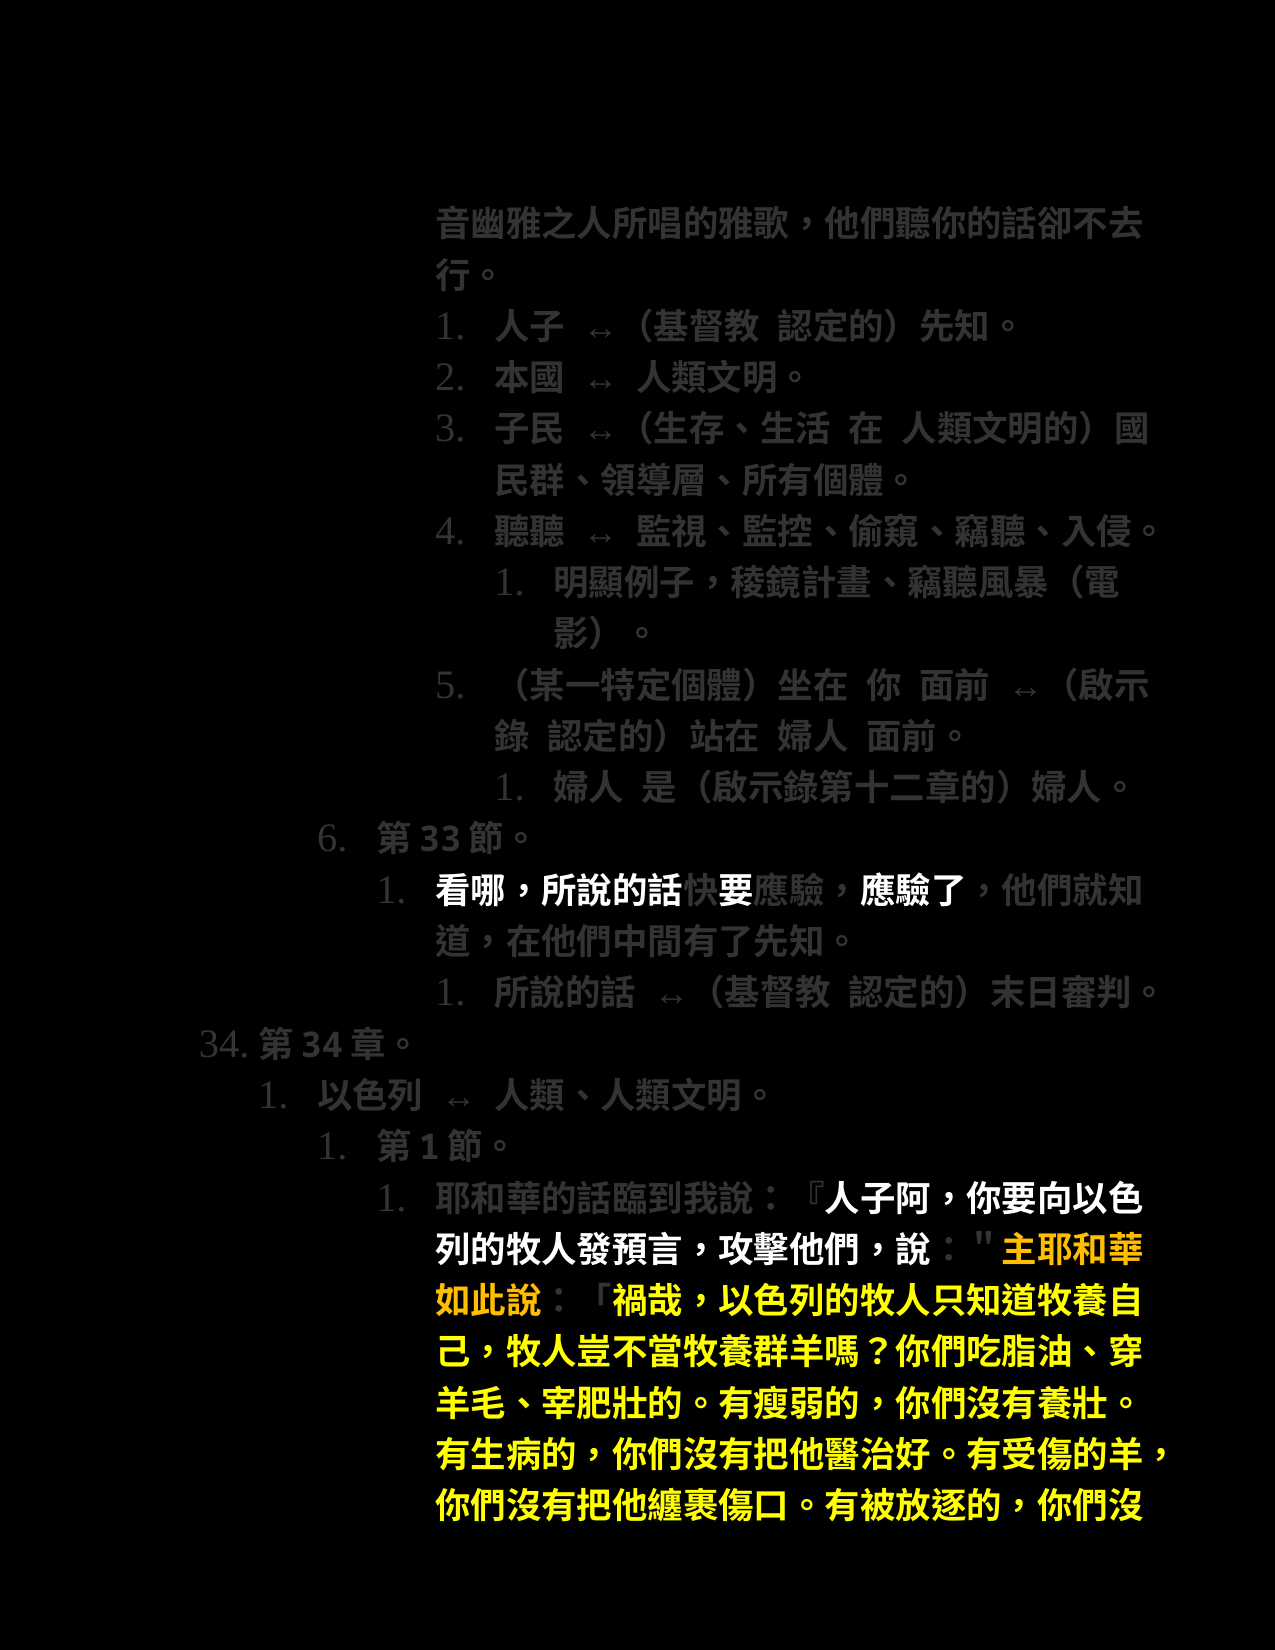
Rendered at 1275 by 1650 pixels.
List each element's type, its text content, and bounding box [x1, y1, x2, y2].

list 明顯例子，稜鏡計畫、竊聽風暴（電影）。 [494, 554, 1157, 657]
list 人子 ↔（基督教 認定的）先知。 [435, 298, 1157, 349]
list 子民 ↔（生存、生活 在 人類文明的）國民群、領導層、所有個體。 [435, 401, 1157, 503]
list 婦人 是（啟示錄第十二章的）婦人。 [494, 759, 1157, 811]
list 以色列 ↔ 人類、人類文明。 [258, 1067, 1157, 1118]
list 音幽雅之人所唱的雅歌，他們聽你的話卻不去行。 [376, 196, 1157, 298]
list 聽聽 ↔ 監視、監控、偷窺、竊聽、入侵。 [435, 503, 1157, 554]
list 本國 ↔ 人類文明。 [435, 349, 1157, 401]
list （某一特定個體）坐在 你 面前 ↔（啟示錄 認定的）站在 婦人 面前。 [435, 657, 1157, 759]
list 第1節。 [317, 1118, 1157, 1170]
list 看哪，所說的話快要應驗，應驗了，他們就知道，在他們中間有了先知。 [376, 862, 1157, 965]
list 所說的話 ↔（基督教 認定的）末日審判。 [435, 965, 1157, 1016]
list 耶和華的話臨到我說：『人子阿，你要向以色列的牧人發預言，攻擊他們，說：＂主耶和華如此說：「禍哉，以色列的牧人只知道牧養自己，牧人豈不當牧養群羊嗎？你們吃脂油、穿羊毛、宰肥壯的。有瘦弱的，你們沒有養壯。有生病的，你們沒有把他醫治好。有受傷的羊，你們沒有把他纏裹傷口。有被放逐的，你們沒有想辦法去把他們領回來。有已經失喪的，你們沒有去把他尋找回來。但是你們只用強暴嚴嚴地轄制他們而已。我的羊因為沒有牧人，羊就分散了。既分散了，便做了一切野獸的食物。我的羊在諸山之間、在各高岡上流離失所，在全地上分散，無人去尋，無人去找。所以你們這些牧人要聽耶和華的話，主耶和華說：’我指著我的永生起誓，我的羊因為沒有牧人就成為掠物，也做了一切野獸的食物，而我的牧羊人不尋找我的羊。這些牧人只知牧養自己，並不牧養我的羊。所以你們這些牧人要聽耶和華的話，主耶和華如此說：｢ 我必與牧羊人為敵，必向他們的手追討我的羊，使他們不再牧放群羊，牧人也不再牧養自己。我必救我的羊脫離他們這些壞牧人的口，不再作他們的食物｣ ’。主耶和華如此說：’看哪，我必親自尋找我的羊，牧人在羊群四散的日子怎樣尋找他的羊，我必照樣尋找我的羊。這些羊在密雲黑暗的日子四散到各處，我必從他們四散各處那裡救回他們來，我必從萬民中領出他們來，從各國內聚集他們來，引導他們歸回故土，也必在以色列山上，還有一切的溪水旁邊，境內一切可居之處，牧養他們。我必在美好的草場牧養他們，他們的羊圈必在以色列高處的山上，他們必在佳美之圈當中躺臥，也在以色列山肥美的草場吃草。 ’。主耶和華說：’我必親自作我羊的牧人，使他們得以躺臥。失喪的，我必尋找。被逐的，我必領回。受傷的，我必纏裹。有病的，我必醫治。只是肥壯的，我必除滅。也要秉公牧養他們 ’」＂』。 [376, 1170, 1157, 1529]
list 第33節。 [317, 811, 1157, 862]
list 第34章。 [199, 1016, 1157, 1067]
